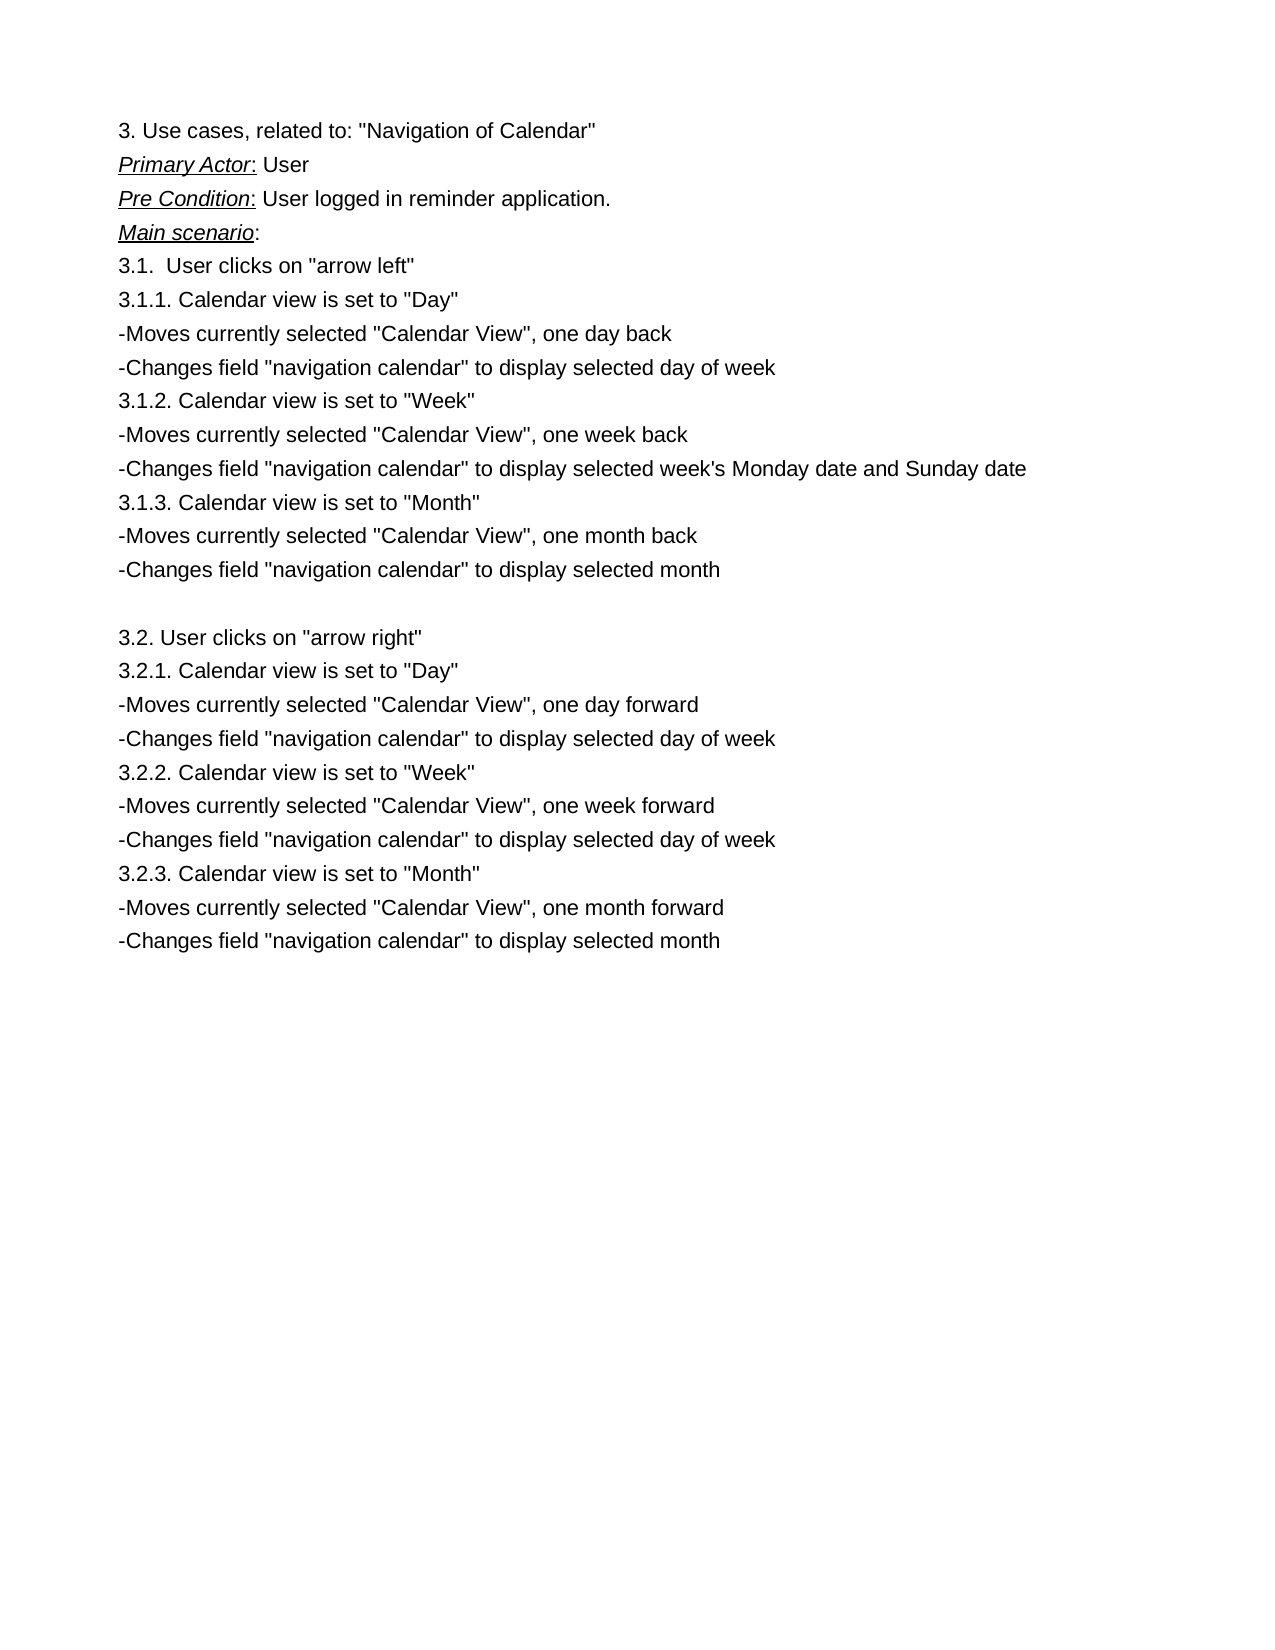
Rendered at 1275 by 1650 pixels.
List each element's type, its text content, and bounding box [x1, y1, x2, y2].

text -Changes field "navigation calendar" to display selected day of week [118, 827, 1157, 852]
text -Moves currently selected "Calendar View", one month back [118, 523, 1157, 548]
text -Changes field "navigation calendar" to display selected day of week [118, 354, 1157, 379]
text -Changes field "navigation calendar" to display selected month [118, 928, 1157, 953]
text -Moves currently selected "Calendar View", one day back [118, 321, 1157, 346]
text 3.2.3. Calendar view is set to "Month" [118, 861, 1157, 886]
text 3. Use cases, related to: "Navigation of Calendar" [118, 118, 1157, 143]
text 3.2.2. Calendar view is set to "Week" [118, 759, 1157, 784]
text 3.2.1. Calendar view is set to "Day" [118, 658, 1157, 683]
text Primary Actor: User Pre Condition: User logged in reminder application. Main scenario: [118, 152, 1157, 244]
text -Moves currently selected "Calendar View", one week forward [118, 793, 1157, 818]
text -Changes field "navigation calendar" to display selected month [118, 557, 1157, 582]
text -Moves currently selected "Calendar View", one day forward [118, 692, 1157, 717]
text 3.1. User clicks on "arrow left" [118, 253, 1157, 278]
text 3.1.3. Calendar view is set to "Month" [118, 489, 1157, 514]
text -Moves currently selected "Calendar View", one month forward [118, 894, 1157, 919]
text 3.2. User clicks on "arrow right" [118, 624, 1157, 649]
text -Changes field "navigation calendar" to display selected week's Monday date and Sunday date [118, 456, 1157, 481]
text -Moves currently selected "Calendar View", one week back [118, 422, 1157, 447]
text 3.1.1. Calendar view is set to "Day" [118, 287, 1157, 312]
text 3.1.2. Calendar view is set to "Week" [118, 388, 1157, 413]
text -Changes field "navigation calendar" to display selected day of week [118, 726, 1157, 751]
